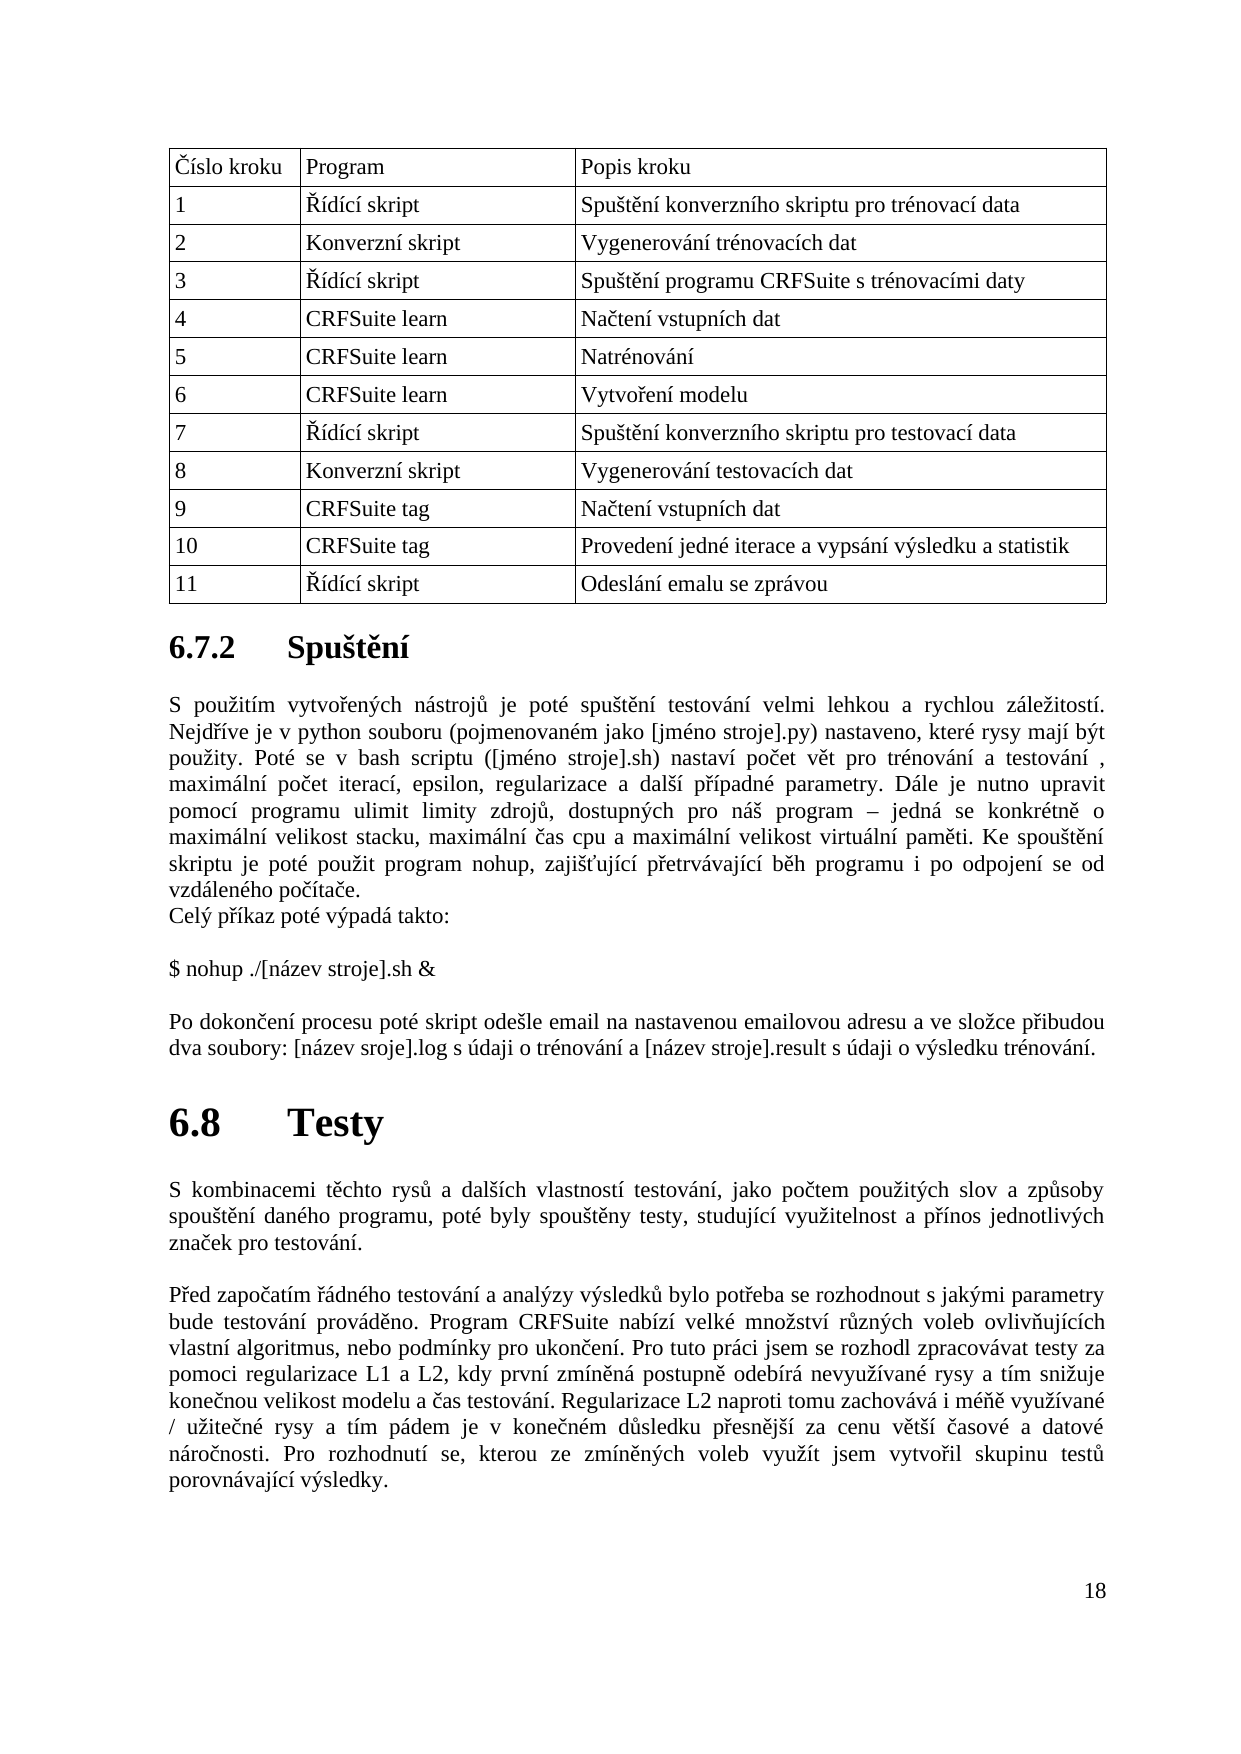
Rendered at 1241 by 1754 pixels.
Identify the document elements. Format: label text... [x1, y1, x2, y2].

table_cell CRFSuite learn [301, 376, 575, 413]
table_cell CRFSuite tag [301, 528, 575, 565]
table_cell Vygenerování testovacích dat [576, 452, 1106, 489]
subtitle Testy [169, 1098, 1106, 1146]
table_cell Řídící skript [301, 414, 575, 451]
table_cell Řídící skript [301, 187, 575, 223]
table_cell 11 [170, 566, 300, 603]
table_cell 7 [170, 414, 300, 451]
table_cell 3 [170, 262, 300, 299]
table_cell Natrénování [576, 338, 1106, 375]
table_cell 1 [170, 187, 300, 223]
table_cell Provedení jedné iterace a vypsání výsledku a statistik [576, 528, 1106, 565]
table_cell 6 [170, 376, 300, 413]
text $ nohup ./[název stroje].sh & [169, 955, 1106, 981]
text S kombinacemi těchto rysů a dalších vlastností testování, jako počtem použitých slov a způsoby spouštění daného programu, poté byly spouštěny testy, studující využitelnost a přínos jednotlivých značek pro testování. [169, 1176, 1106, 1255]
table_cell Vytvoření modelu [576, 376, 1106, 413]
text S použitím vytvořených nástrojů je poté spuštění testování velmi lehkou a rychlou záležitostí. Nejdříve je v python souboru (pojmenovaném jako [jméno stroje].py) nastaveno, které rysy mají být použity. Poté se v bash scriptu ([jméno stroje].sh) nastaví počet vět pro trénování a testování , maximální počet iterací, epsilon, regularizace a další případné parametry. Dále je nutno upravit pomocí programu ulimit limity zdrojů, dostupných pro náš program – jedná se konkrétně o maximální velikost stacku, maximální čas cpu a maximální velikost virtuální paměti. Ke spouštění skriptu je poté použit program nohup, zajišťující přetrvávající běh programu i po odpojení se od vzdáleného počítače. [169, 691, 1106, 902]
table_cell Řídící skript [301, 262, 575, 299]
table_header Popis kroku [576, 149, 1106, 186]
table_cell 5 [170, 338, 300, 375]
table_header Číslo kroku [170, 149, 300, 186]
table_cell 2 [170, 225, 300, 261]
table_cell Načtení vstupních dat [576, 300, 1106, 337]
table_cell CRFSuite learn [301, 300, 575, 337]
table_cell Spuštění konverzního skriptu pro trénovací data [576, 187, 1106, 223]
text Před započatím řádného testování a analýzy výsledků bylo potřeba se rozhodnout s jakými parametry bude testování prováděno. Program CRFSuite nabízí velké množství různých voleb ovlivňujících vlastní algoritmus, nebo podmínky pro ukončení. Pro tuto práci jsem se rozhodl zpracovávat testy za pomoci regularizace L1 a L2, kdy první zmíněná postupně odebírá nevyužívané rysy a tím snižuje konečnou velikost modelu a čas testování. Regularizace L2 naproti tomu zachovává i méňě využívané / užitečné rysy a tím pádem je v konečném důsledku přesnější za cenu větší časové a datové náročnosti. Pro rozhodnutí se, kterou ze zmíněných voleb využít jsem vytvořil skupinu testů porovnávající výsledky. [169, 1281, 1106, 1492]
table_cell Načtení vstupních dat [576, 490, 1106, 527]
table_cell CRFSuite learn [301, 338, 575, 375]
table_cell Spuštění programu CRFSuite s trénovacími daty [576, 262, 1106, 299]
table_cell Odeslání emalu se zprávou [576, 566, 1106, 603]
table_header Program [301, 149, 575, 186]
table_cell Konverzní skript [301, 225, 575, 261]
subtitle Spuštění [169, 628, 1106, 666]
table_cell 4 [170, 300, 300, 337]
text Celý příkaz poté výpadá takto: [169, 902, 1106, 929]
table_cell 9 [170, 490, 300, 527]
table_cell Vygenerování trénovacích dat [576, 225, 1106, 261]
table_cell 8 [170, 452, 300, 489]
table_cell Spuštění konverzního skriptu pro testovací data [576, 414, 1106, 451]
text Po dokončení procesu poté skript odešle email na nastavenou emailovou adresu a ve složce přibudou dva soubory: [název sroje].log s údaji o trénování a [název stroje].result s údaji o výsledku trénování. [169, 1008, 1106, 1060]
table_cell Řídící skript [301, 566, 575, 603]
table_cell CRFSuite tag [301, 490, 575, 527]
table_cell Konverzní skript [301, 452, 575, 489]
table_cell 10 [170, 528, 300, 565]
